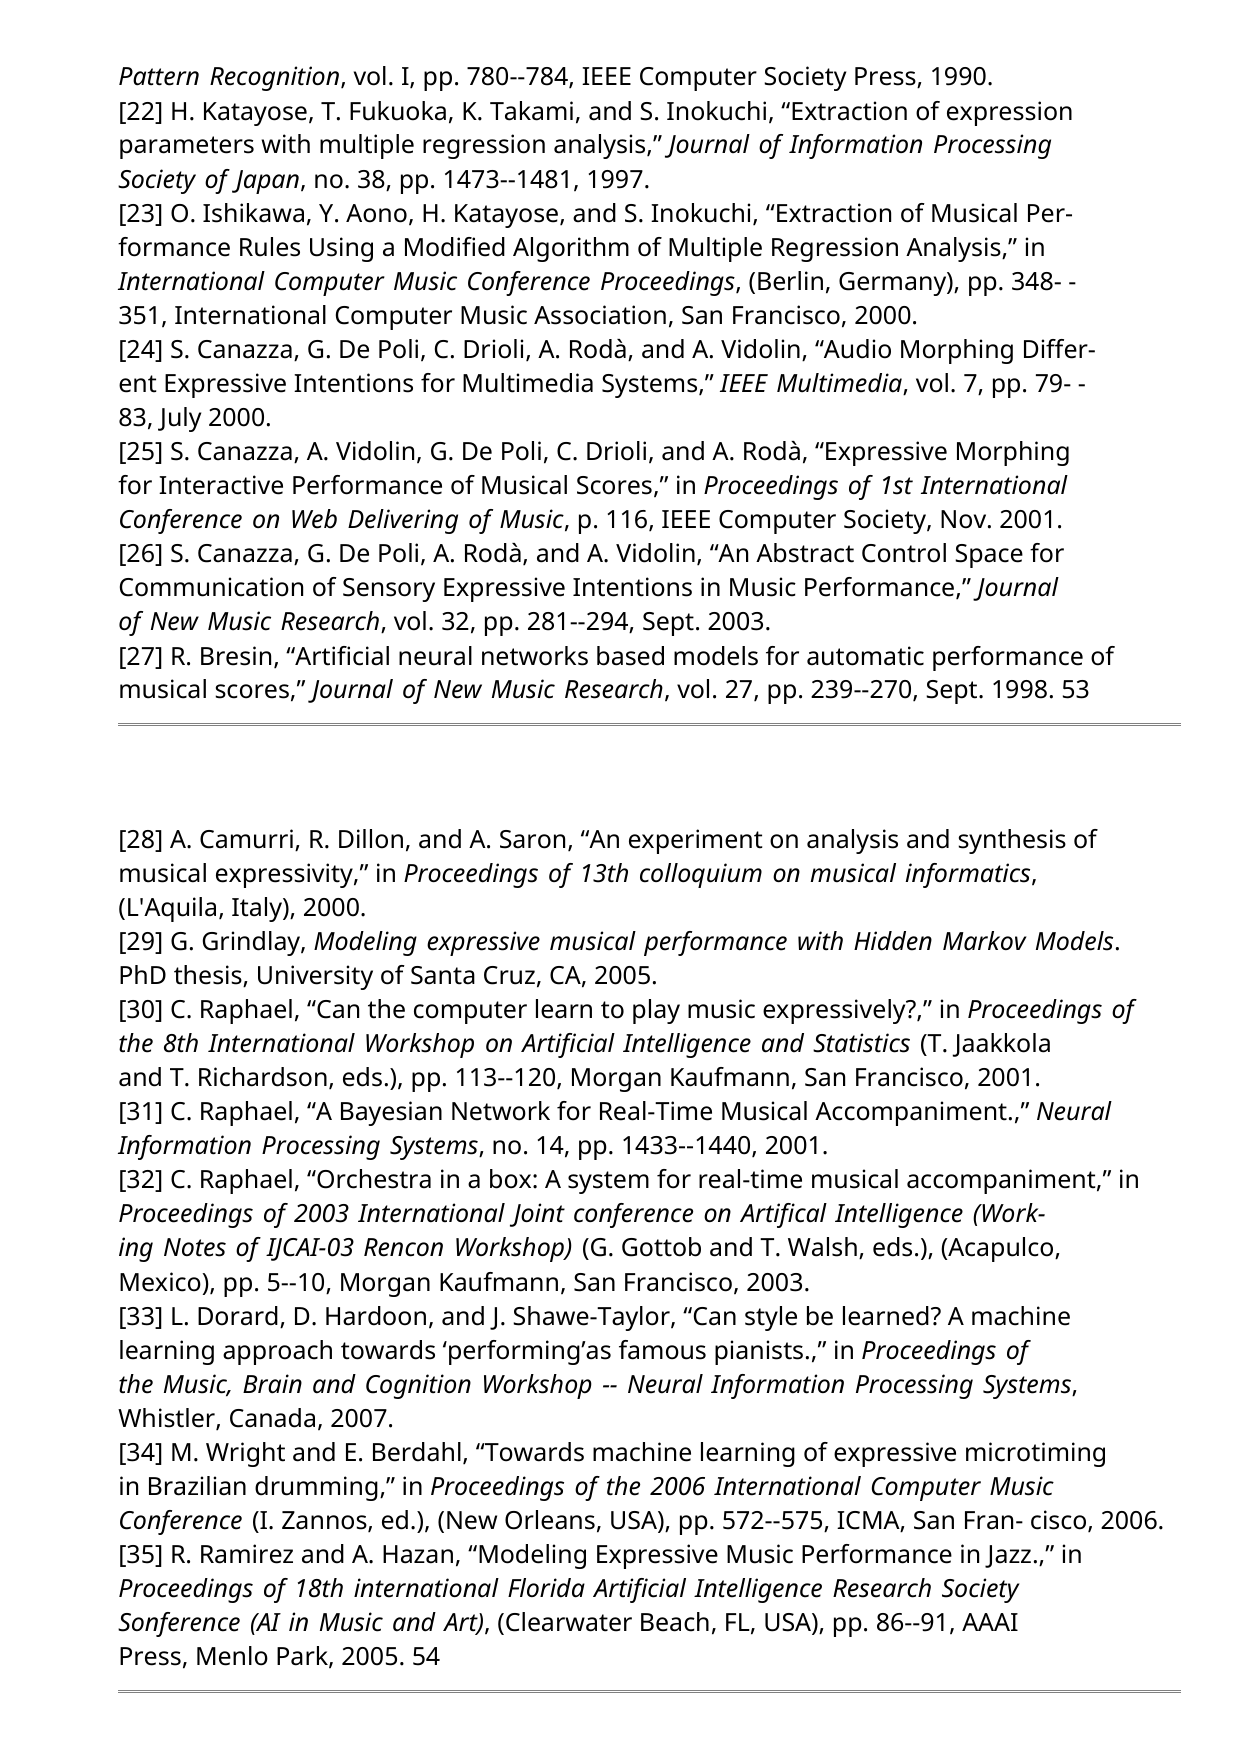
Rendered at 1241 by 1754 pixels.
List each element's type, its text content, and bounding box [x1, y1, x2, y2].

text Pattern Recognition, vol. I, pp. 780--784, IEEE Computer Society Press, 1990. [22] H. Katayose, T. Fukuoka, K. Takami, and S. Inokuchi, “Extraction of expression parameters with multiple regression analysis,” Journal of Information Processing Society of Japan, no. 38, pp. 1473--1481, 1997. [23] O. Ishikawa, Y. Aono, H. Katayose, and S. Inokuchi, “Extraction of Musical Per- formance Rules Using a Modified Algorithm of Multiple Regression Analysis,” in International Computer Music Conference Proceedings, (Berlin, Germany), pp. 348- -351, International Computer Music Association, San Francisco, 2000. [24] S. Canazza, G. De Poli, C. Drioli, A. Rodà, and A. Vidolin, “Audio Morphing Differ- ent Expressive Intentions for Multimedia Systems,” IEEE Multimedia, vol. 7, pp. 79- -83, July 2000. [25] S. Canazza, A. Vidolin, G. De Poli, C. Drioli, and A. Rodà, “Expressive Morphing for Interactive Performance of Musical Scores,” in Proceedings of 1st International Conference on Web Delivering of Music, p. 116, IEEE Computer Society, Nov. 2001. [26] S. Canazza, G. De Poli, A. Rodà, and A. Vidolin, “An Abstract Control Space for Communication of Sensory Expressive Intentions in Music Performance,” Journal of New Music Research, vol. 32, pp. 281--294, Sept. 2003. [27] R. Bresin, “Artificial neural networks based models for automatic performance of musical scores,” Journal of New Music Research, vol. 27, pp. 239--270, Sept. 1998. 53 [118, 59, 1181, 706]
text [28] A. Camurri, R. Dillon, and A. Saron, “An experiment on analysis and synthesis of musical expressivity,” in Proceedings of 13th colloquium on musical informatics, (L'Aquila, Italy), 2000. [29] G. Grindlay, Modeling expressive musical performance with Hidden Markov Models. PhD thesis, University of Santa Cruz, CA, 2005. [30] C. Raphael, “Can the computer learn to play music expressively?,” in Proceedings of the 8th International Workshop on Artificial Intelligence and Statistics (T. Jaakkola and T. Richardson, eds.), pp. 113--120, Morgan Kaufmann, San Francisco, 2001. [31] C. Raphael, “A Bayesian Network for Real-Time Musical Accompaniment.,” Neural Information Processing Systems, no. 14, pp. 1433--1440, 2001. [32] C. Raphael, “Orchestra in a box: A system for real-time musical accompaniment,” in Proceedings of 2003 International Joint conference on Artifical Intelligence (Work- ing Notes of IJCAI-03 Rencon Workshop) (G. Gottob and T. Walsh, eds.), (Acapulco, Mexico), pp. 5--10, Morgan Kaufmann, San Francisco, 2003. [33] L. Dorard, D. Hardoon, and J. Shawe-Taylor, “Can style be learned? A machine learning approach towards ‘performing’as famous pianists.,” in Proceedings of the Music, Brain and Cognition Workshop -- Neural Information Processing Systems, Whistler, Canada, 2007. [34] M. Wright and E. Berdahl, “Towards machine learning of expressive microtiming in Brazilian drumming,” in Proceedings of the 2006 International Computer Music Conference (I. Zannos, ed.), (New Orleans, USA), pp. 572--575, ICMA, San Fran- cisco, 2006. [35] R. Ramirez and A. Hazan, “Modeling Expressive Music Performance in Jazz.,” in Proceedings of 18th international Florida Artificial Intelligence Research Society Sonference (AI in Music and Art), (Clearwater Beach, FL, USA), pp. 86--91, AAAI Press, Menlo Park, 2005. 54 [118, 755, 1181, 1673]
